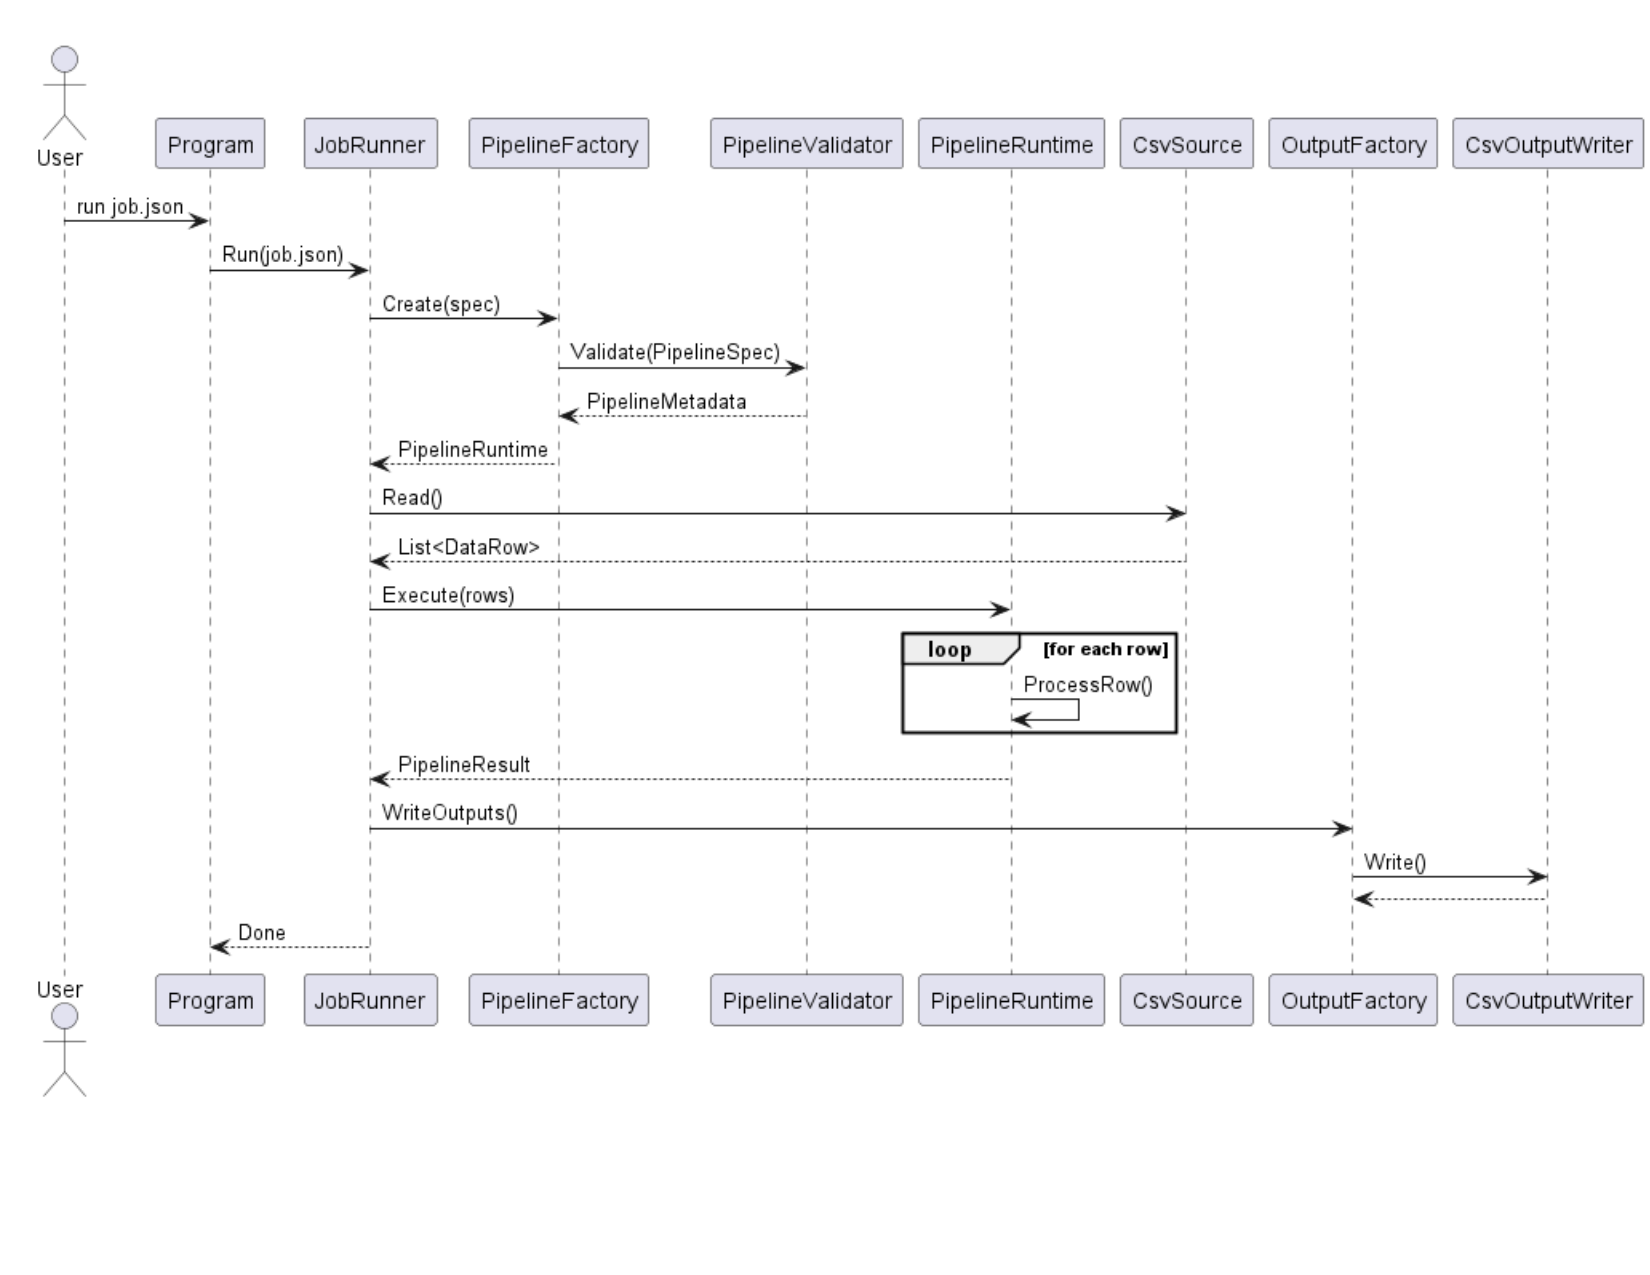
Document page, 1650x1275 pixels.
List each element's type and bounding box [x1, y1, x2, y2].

picture [29, 38, 1650, 1105]
